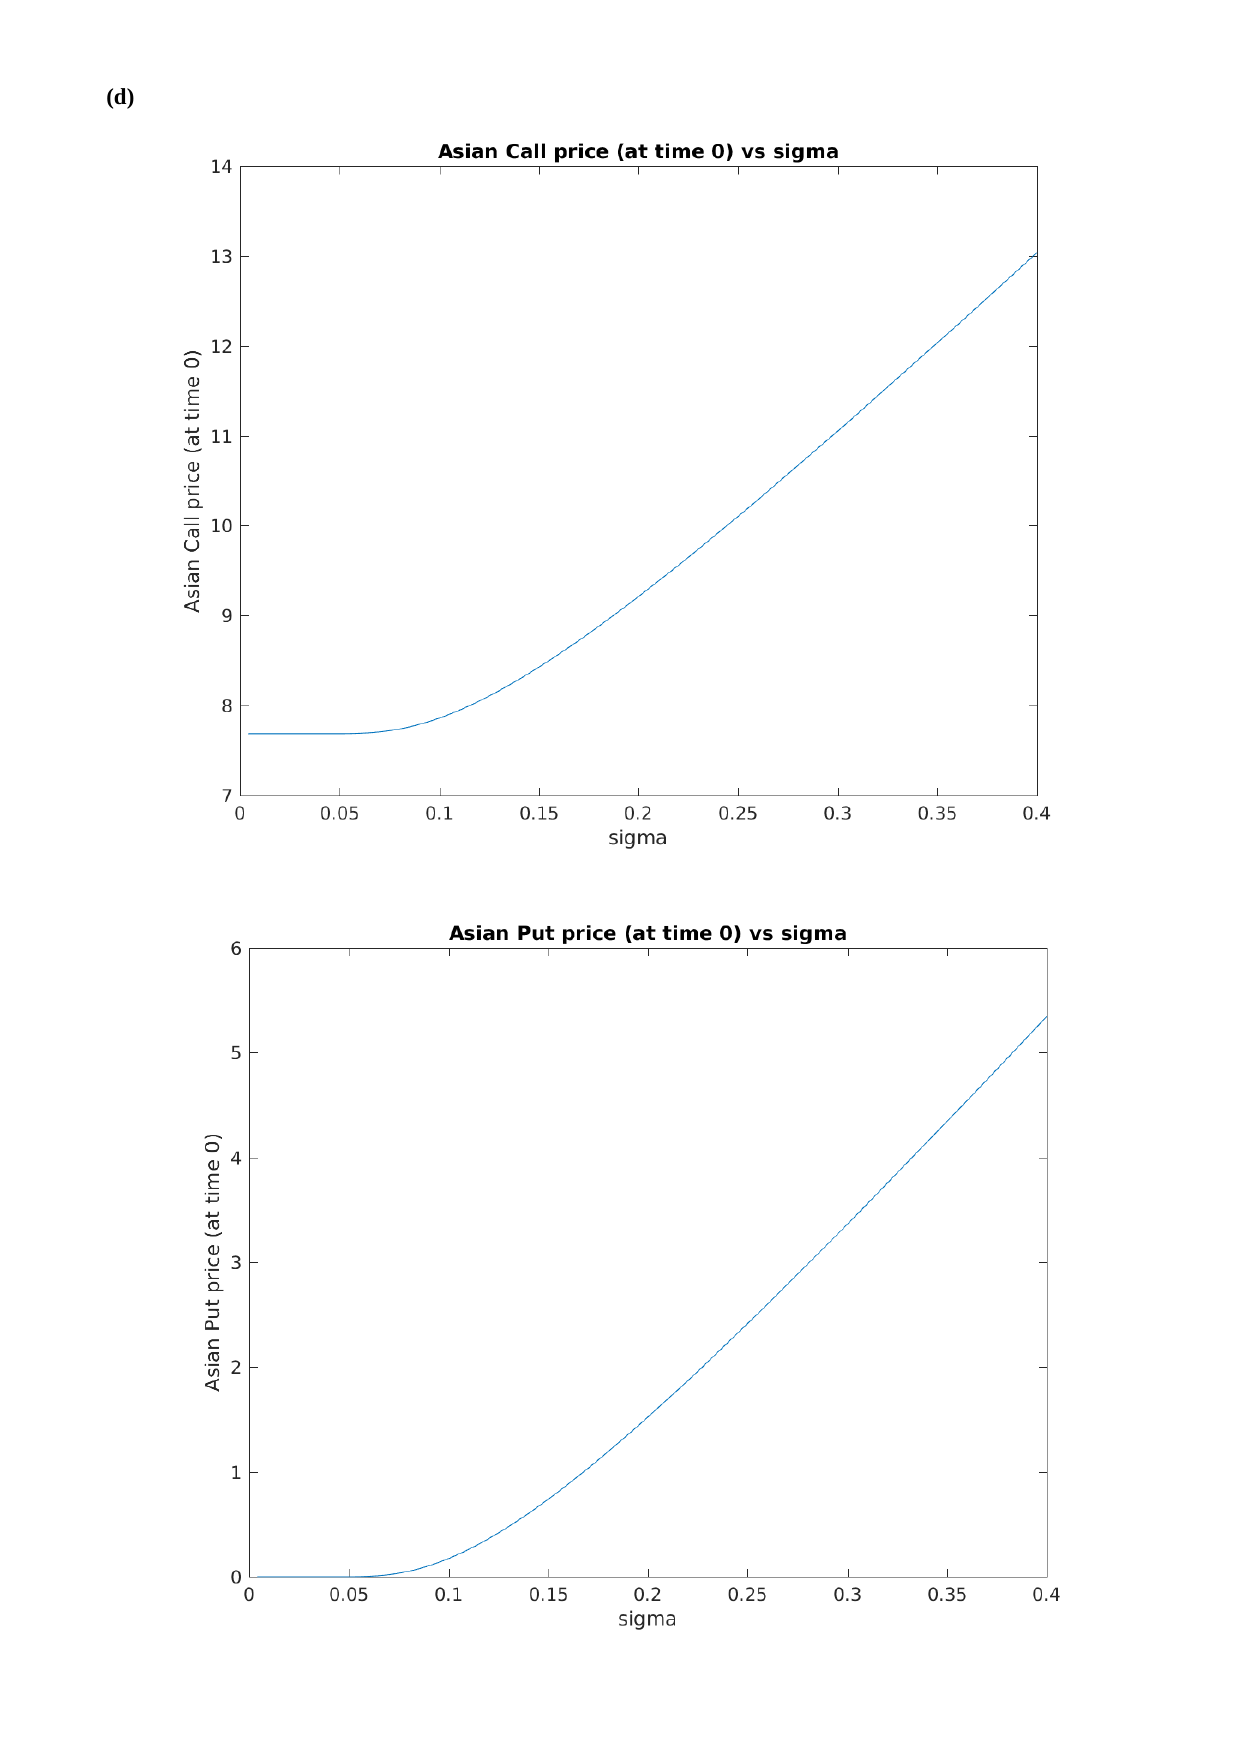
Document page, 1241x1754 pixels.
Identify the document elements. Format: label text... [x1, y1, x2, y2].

picture [115, 890, 1144, 1661]
picture [106, 109, 1134, 880]
text (d) [106, 83, 1134, 109]
